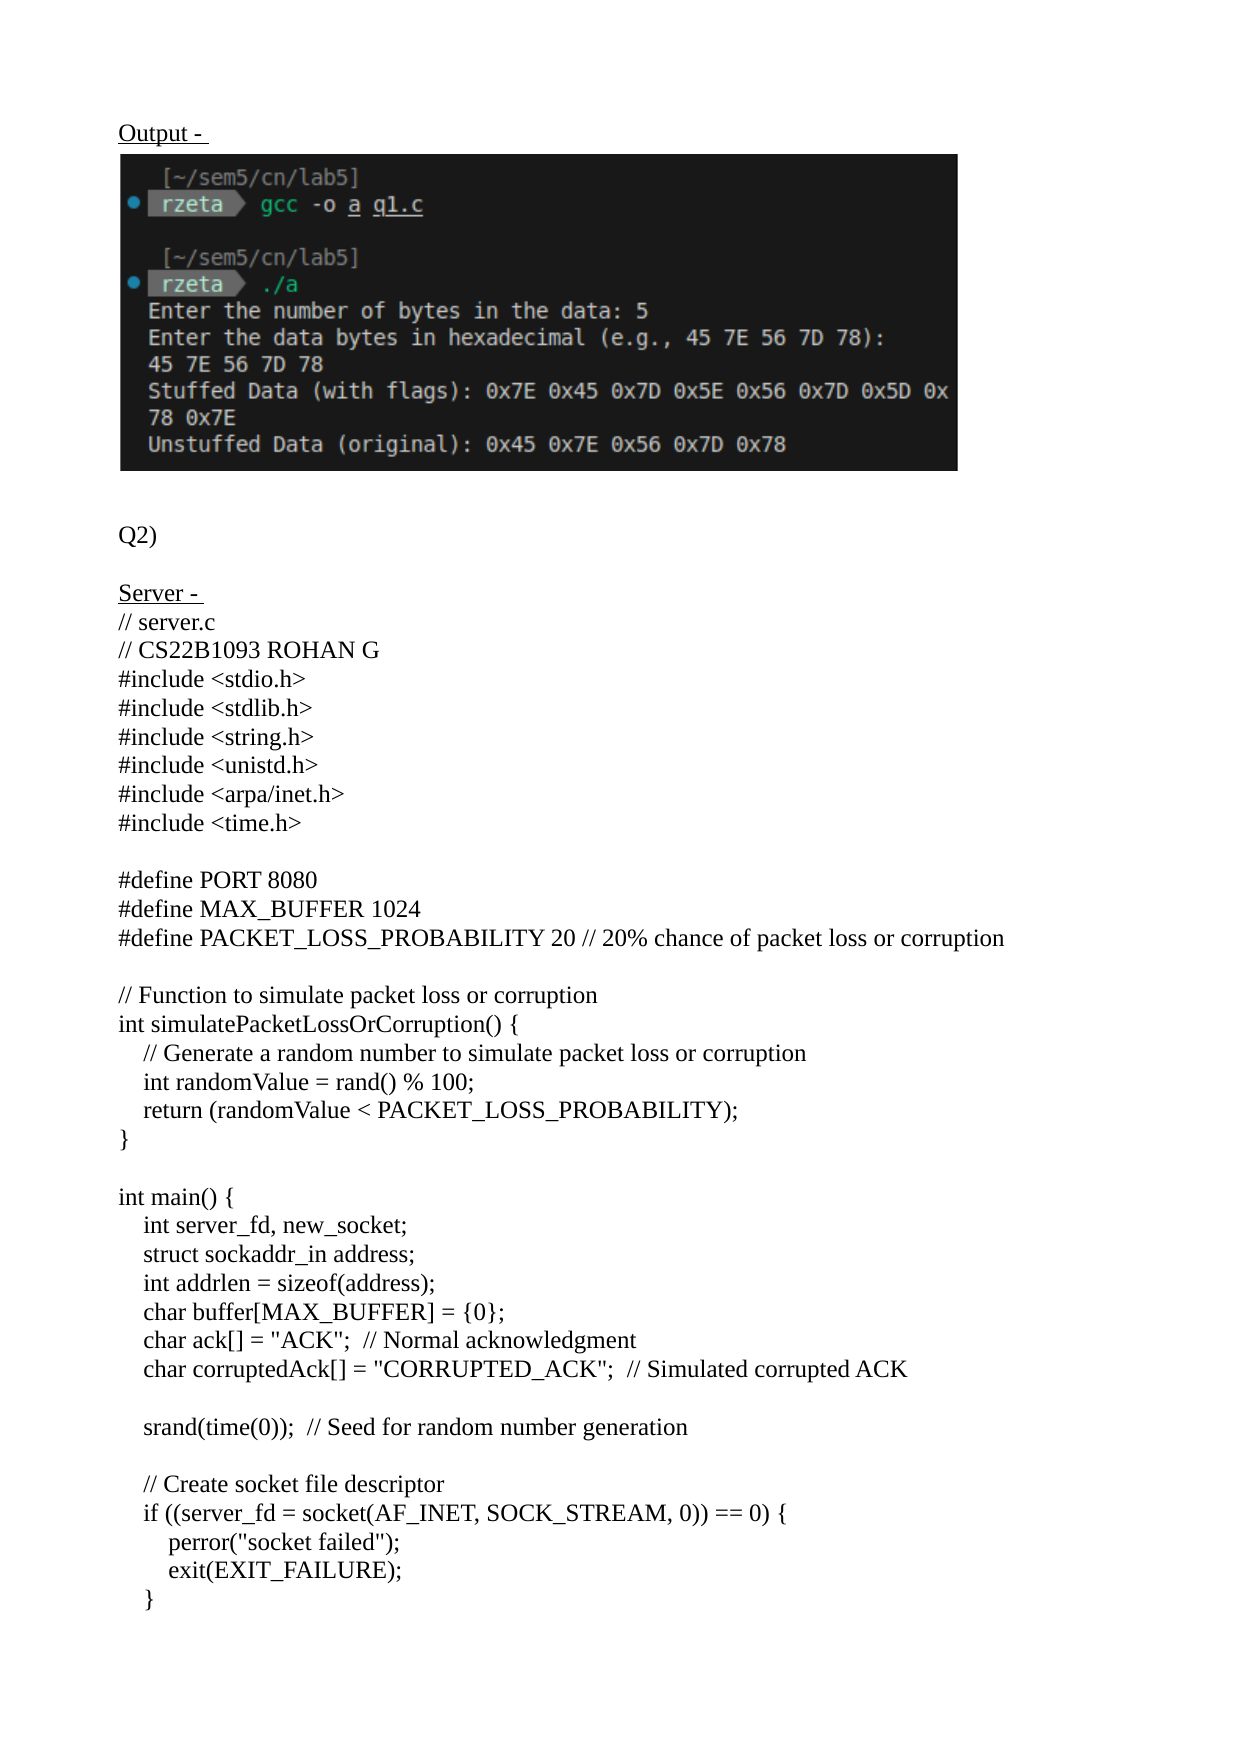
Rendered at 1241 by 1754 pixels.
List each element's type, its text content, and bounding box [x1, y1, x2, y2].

text #include <time.h> [118, 808, 1122, 837]
text #include <stdlib.h> [118, 693, 1122, 722]
text Server - // server.c [118, 549, 1122, 636]
text return (randomValue < PACKET_LOSS_PROBABILITY); [118, 1096, 1122, 1124]
text } [118, 1584, 1122, 1613]
text #include <arpa/inet.h> [118, 779, 1122, 808]
picture [120, 154, 958, 471]
text // CS22B1093 ROHAN G [118, 636, 1122, 664]
text #define PORT 8080 [118, 866, 1122, 894]
text // Generate a random number to simulate packet loss or corruption [118, 1038, 1122, 1067]
text char buffer[MAX_BUFFER] = {0}; [118, 1297, 1122, 1326]
text int addrlen = sizeof(address); [118, 1268, 1122, 1297]
text } [118, 1124, 1122, 1153]
text #include <stdio.h> [118, 664, 1122, 693]
text char ack[] = "ACK"; // Normal acknowledgment [118, 1326, 1122, 1354]
text #include <string.h> [118, 722, 1122, 751]
text #define MAX_BUFFER 1024 [118, 894, 1122, 923]
text int server_fd, new_socket; [118, 1211, 1122, 1239]
text srand(time(0)); // Seed for random number generation [118, 1412, 1122, 1441]
text int main() { [118, 1182, 1122, 1211]
text int randomValue = rand() % 100; [118, 1067, 1122, 1096]
text #include <unistd.h> [118, 751, 1122, 779]
text // Function to simulate packet loss or corruption [118, 981, 1122, 1009]
text // Create socket file descriptor [118, 1469, 1122, 1498]
text Q2) [118, 147, 1122, 549]
text #define PACKET_LOSS_PROBABILITY 20 // 20% chance of packet loss or corruption [118, 923, 1122, 952]
text exit(EXIT_FAILURE); [118, 1556, 1122, 1584]
text int simulatePacketLossOrCorruption() { [118, 1009, 1122, 1038]
text struct sockaddr_in address; [118, 1239, 1122, 1268]
text if ((server_fd = socket(AF_INET, SOCK_STREAM, 0)) == 0) { [118, 1498, 1122, 1527]
text char corruptedAck[] = "CORRUPTED_ACK"; // Simulated corrupted ACK [118, 1354, 1122, 1383]
text perror("socket failed"); [118, 1527, 1122, 1556]
text Output - [118, 118, 1122, 147]
